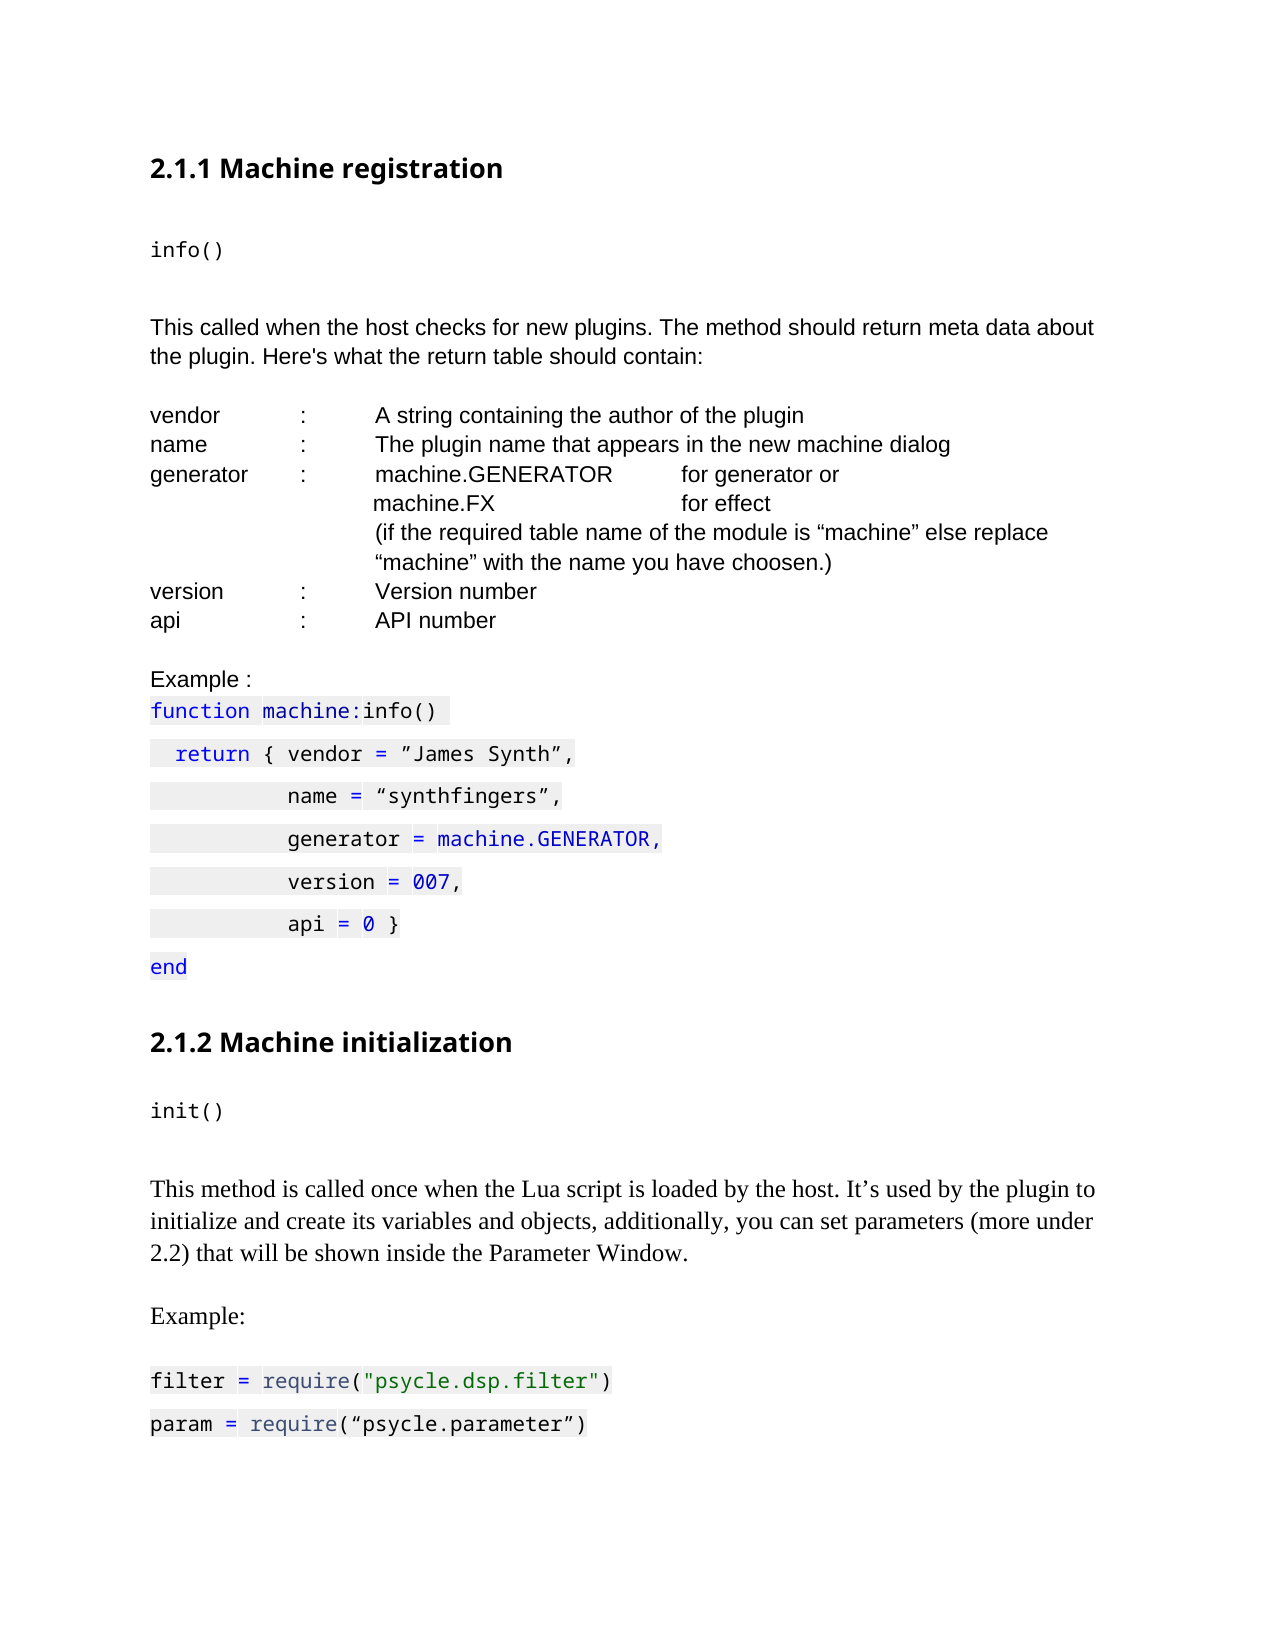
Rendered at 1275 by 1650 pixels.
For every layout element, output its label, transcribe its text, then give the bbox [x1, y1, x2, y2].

text function machine:info() return { vendor = ”James Synth”, name = “synthfingers”, generator = machine.GENERATOR, version = 007, api = 0 } end [150, 696, 1125, 980]
text vendor : A string containing the author of the plugin [150, 403, 1125, 428]
text init() [150, 1096, 1125, 1163]
text Example: [150, 1302, 1125, 1330]
text Example : [150, 667, 1125, 693]
text This called when the host checks for new plugins. The method should return meta data about the plugin. Here's what the return table should contain: [150, 314, 1125, 369]
text This method is called once when the Lua script is loaded by the host. It’s used by the plugin to initialize and create its variables and objects, additionally, you can set parameters (more under 2.2) that will be shown inside the Parameter Window. [150, 1175, 1125, 1267]
text 2.1.1 Machine registration [150, 150, 1125, 187]
text machine.FX for effect [150, 491, 1125, 516]
text generator : machine.GENERATOR for generator or [150, 461, 1125, 487]
text name : The plugin name that appears in the new machine dialog [150, 432, 1125, 458]
text filter = require("psycle.dsp.filter") param = require(“psycle.parameter”) [150, 1366, 1125, 1437]
text 2.1.2 Machine initialization [150, 1024, 1125, 1061]
text (if the required table name of the module is “machine” else replace “machine” with the name you have choosen.) [150, 520, 1125, 575]
text api : API number [150, 608, 1125, 634]
text info() [150, 235, 1125, 302]
text version : Version number [150, 579, 1125, 604]
